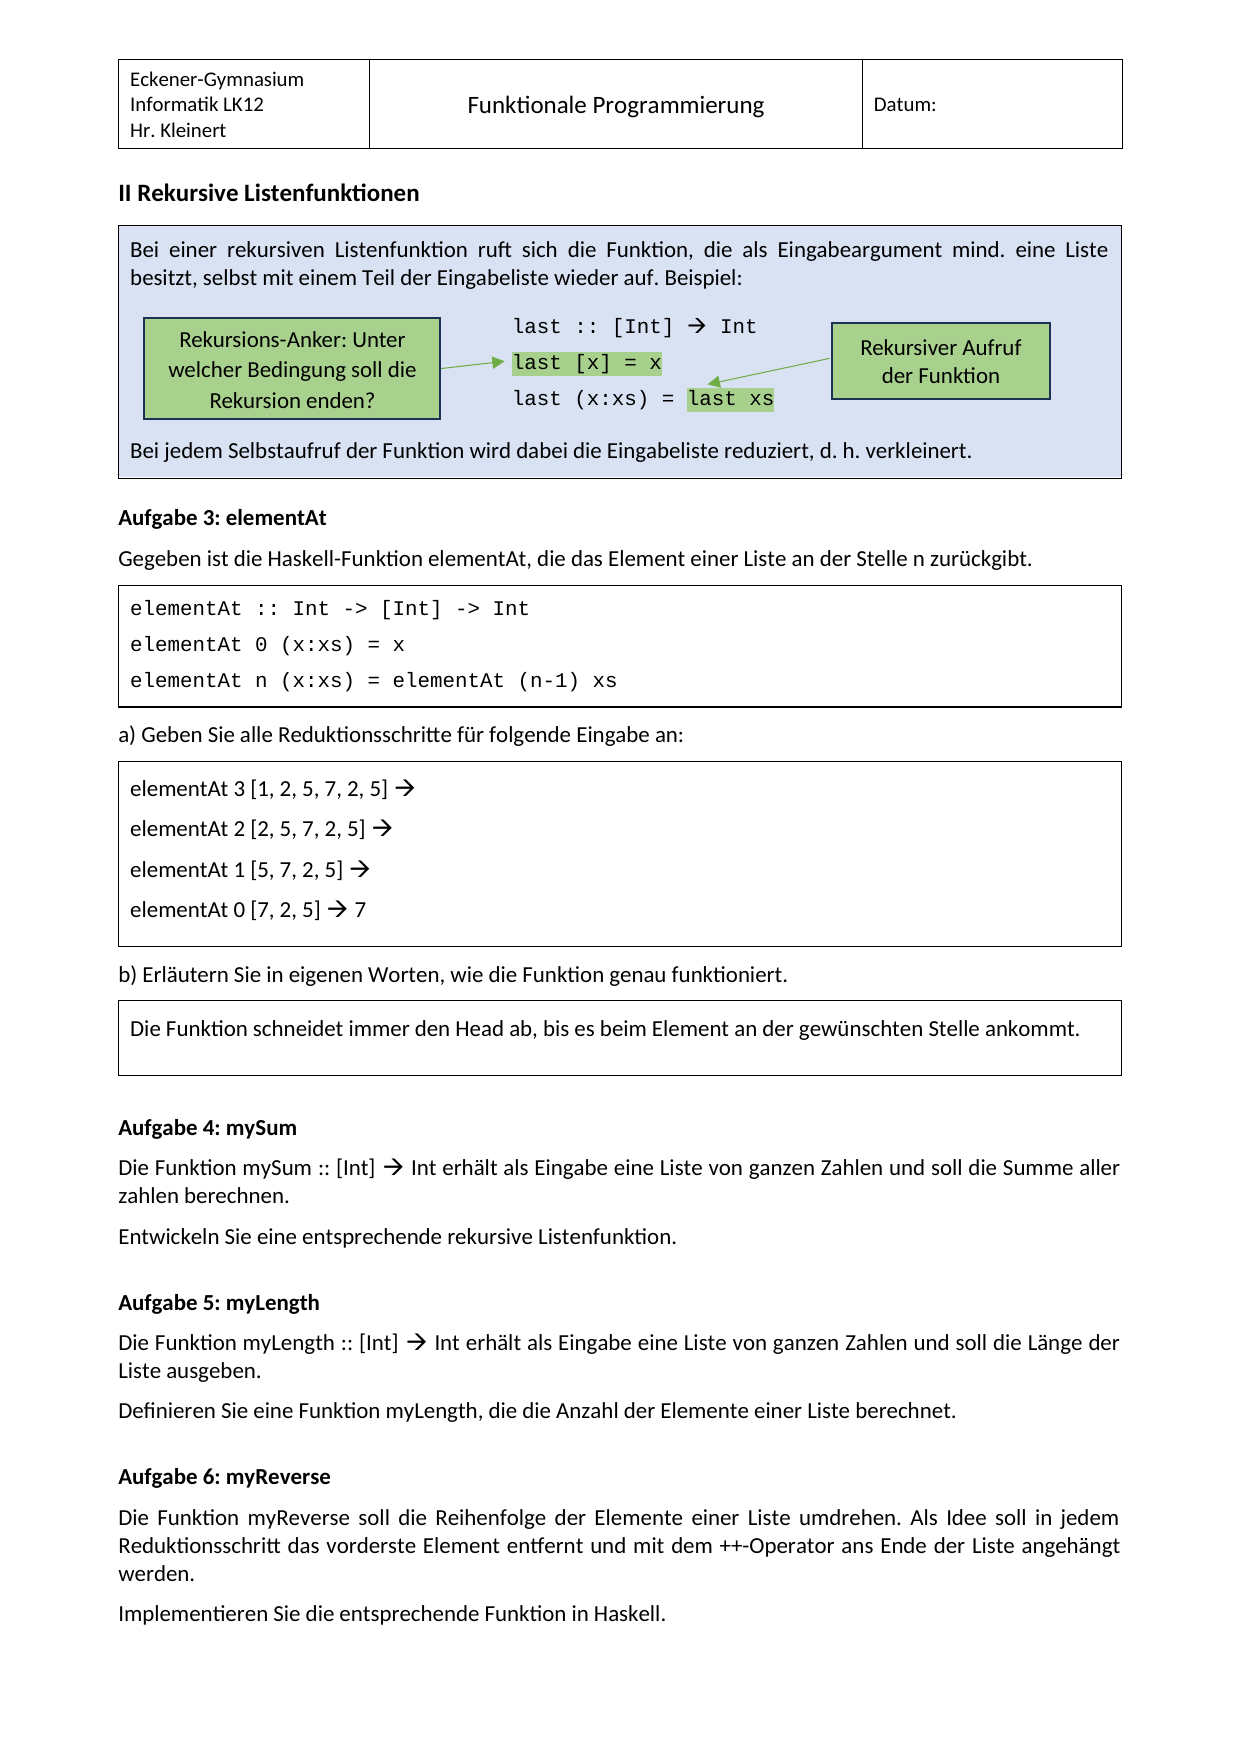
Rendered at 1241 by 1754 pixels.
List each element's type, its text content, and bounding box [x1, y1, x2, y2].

text Aufgabe 6: myReverse [118, 1462, 1122, 1490]
text a) Geben Sie alle Reduktionsschritte für folgende Eingabe an: [118, 720, 1122, 748]
text b) Erläutern Sie in eigenen Worten, wie die Funktion genau funktioniert. [118, 960, 1122, 988]
text Aufgabe 5: myLength [118, 1288, 1122, 1316]
table_header elementAt 3 [1, 2, 5, 7, 2, 5]  elementAt 2 [2, 5, 7, 2, 5]  elementAt 1 [5, 7, 2, 5]  elementAt 0 [7, 2, 5]  7 [119, 762, 1121, 946]
table_header Bei einer rekursiven Listenfunktion ruft sich die Funktion, die als Eingabeargument mind. eine Liste besitzt, selbst mit einem Teil der Eingabeliste wieder auf. Beispiel: last :: [Int]  Int last [x] = x last (x:xs) = last xs Bei jedem Selbstaufruf der Funktion wird dabei die Eingabeliste reduziert, d. h. verkleinert. [119, 226, 1121, 477]
text Aufgabe 3: elementAt [118, 503, 1122, 531]
table_header Die Funktion schneidet immer den Head ab, bis es beim Element an der gewünschten Stelle ankommt. [119, 1001, 1121, 1074]
text II Rekursive Listenfunktionen [118, 177, 1122, 208]
text Aufgabe 4: mySum [118, 1113, 1122, 1141]
table_header elementAt :: Int -> [Int] -> Int elementAt 0 (x:xs) = x elementAt n (x:xs) = elementAt (n-1) xs [119, 586, 1121, 706]
text Die Funktion myLength :: [Int]  Int erhält als Eingabe eine Liste von ganzen Zahlen und soll die Länge der Liste ausgeben. [118, 1328, 1122, 1384]
text Die Funktion myReverse soll die Reihenfolge der Elemente einer Liste umdrehen. Als Idee soll in jedem Reduktionsschritt das vorderste Element entfernt und mit dem ++-Operator ans Ende der Liste angehängt werden. [118, 1503, 1122, 1587]
text Entwickeln Sie eine entsprechende rekursive Listenfunktion. [118, 1222, 1122, 1250]
text Die Funktion mySum :: [Int]  Int erhält als Eingabe eine Liste von ganzen Zahlen und soll die Summe aller zahlen berechnen. [118, 1153, 1122, 1209]
text Definieren Sie eine Funktion myLength, die die Anzahl der Elemente einer Liste berechnet. [118, 1397, 1122, 1425]
text Gegeben ist die Haskell-Funktion elementAt, die das Element einer Liste an der Stelle n zurückgibt. [118, 544, 1122, 572]
text Implementieren Sie die entsprechende Funktion in Haskell. [118, 1599, 1122, 1627]
